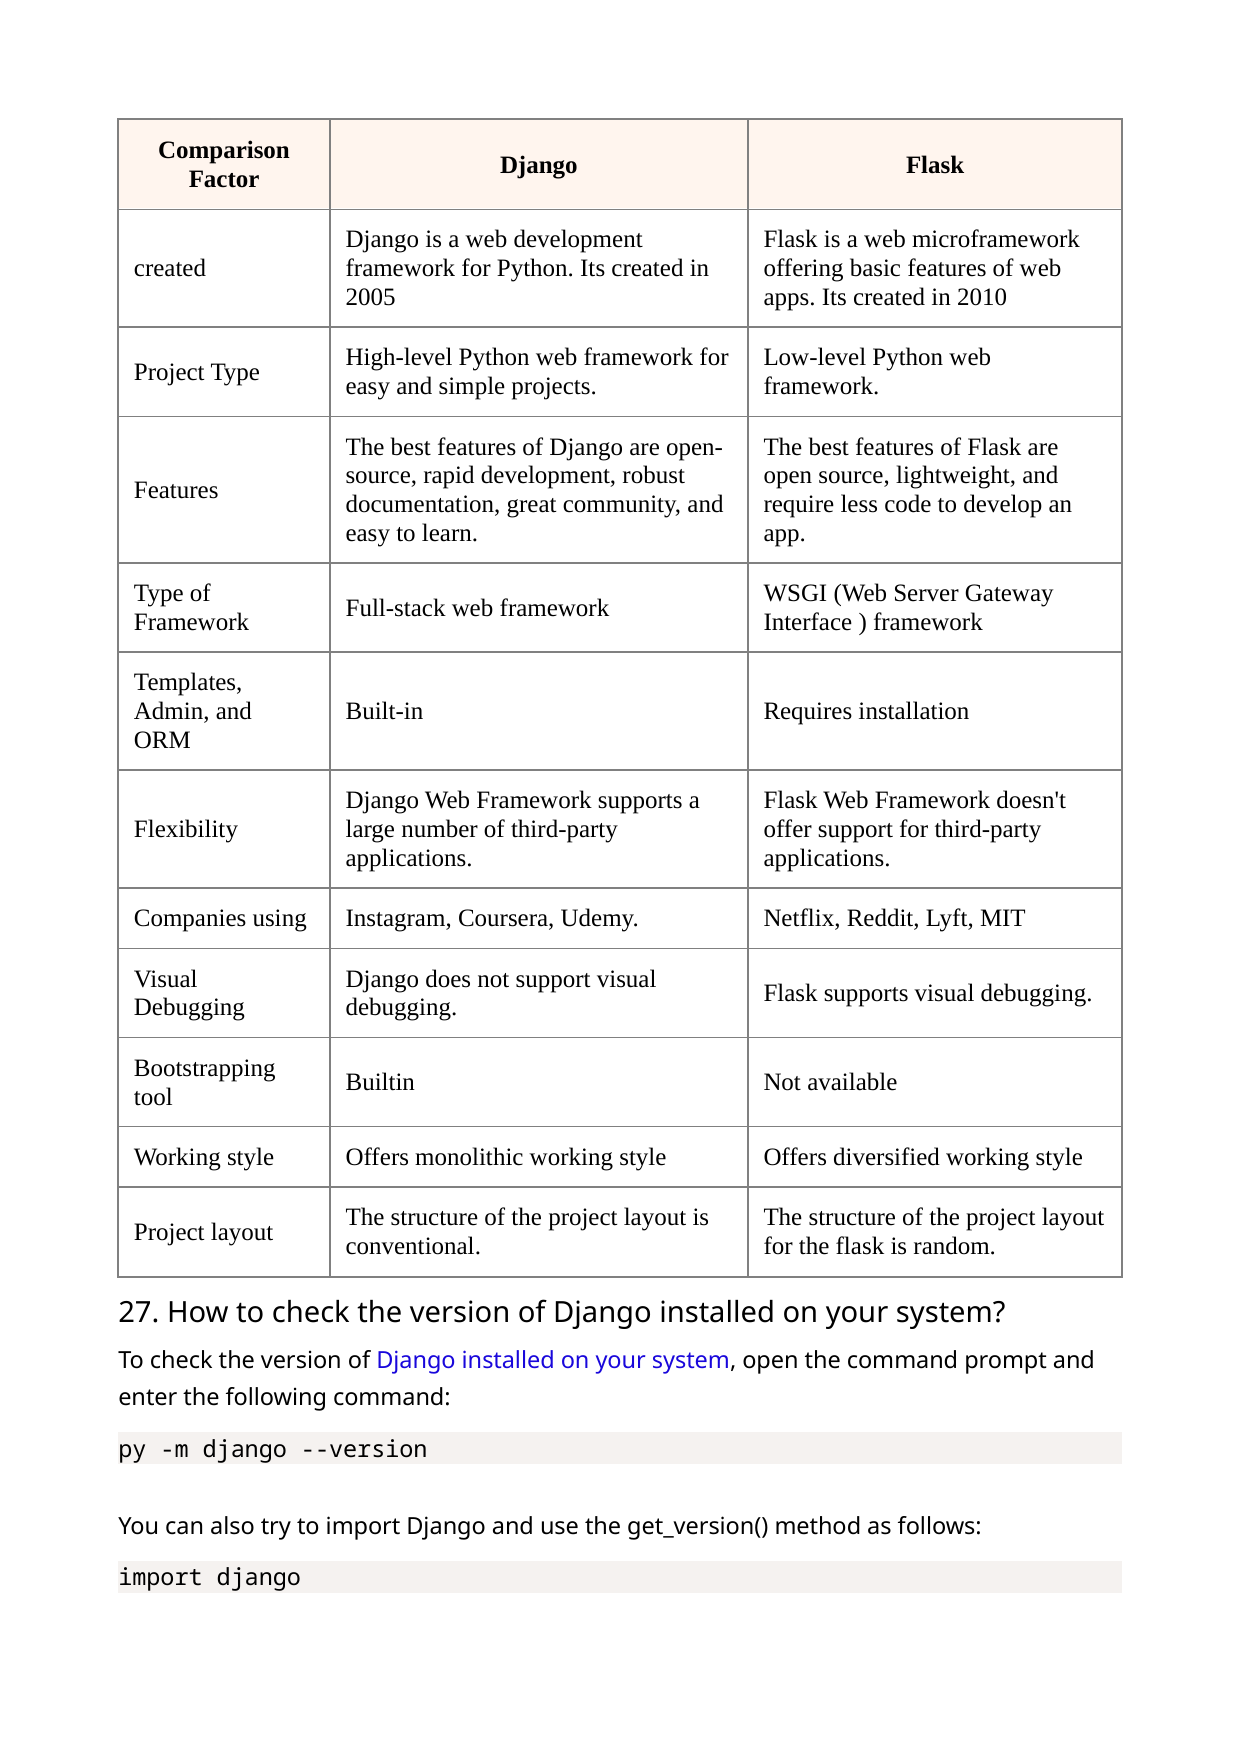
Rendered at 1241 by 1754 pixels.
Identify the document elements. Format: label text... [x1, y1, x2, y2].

table_cell Flexibility [119, 771, 329, 887]
table_cell Project layout [119, 1188, 329, 1276]
table_cell Visual Debugging [119, 949, 329, 1037]
table_header Comparison Factor [119, 120, 329, 208]
table_cell Features [119, 417, 329, 562]
table_cell Offers monolithic working style [331, 1127, 747, 1186]
table_cell Not available [749, 1038, 1121, 1126]
table_cell Working style [119, 1127, 329, 1186]
table_cell Built-in [331, 653, 747, 769]
table_header Django [331, 120, 747, 208]
text You can also try to import Django and use the get_version() method as follows: [118, 1509, 1122, 1541]
table_cell Instagram, Coursera, Udemy. [331, 889, 747, 948]
table_cell The structure of the project layout is conventional. [331, 1188, 747, 1276]
table_cell Project Type [119, 328, 329, 416]
table_cell The best features of Django are open-source, rapid development, robust documentation, great community, and easy to learn. [331, 417, 747, 562]
text import django [118, 1561, 1122, 1593]
text To check the version of Django installed on your system, open the command prompt and enter the following command: [118, 1344, 1122, 1413]
table_cell Offers diversified working style [749, 1127, 1121, 1186]
table_cell Low-level Python web framework. [749, 328, 1121, 416]
text py -m django --version [118, 1432, 1122, 1464]
table_cell Django does not support visual debugging. [331, 949, 747, 1037]
table_cell Templates, Admin, and ORM [119, 653, 329, 769]
table_cell Flask is a web microframework offering basic features of web apps. Its created in 2010 [749, 210, 1121, 326]
table_cell Full-stack web framework [331, 564, 747, 651]
table_cell High-level Python web framework for easy and simple projects. [331, 328, 747, 416]
table_cell Flask supports visual debugging. [749, 949, 1121, 1037]
table_cell Flask Web Framework doesn't offer support for third-party applications. [749, 771, 1121, 887]
table_cell Bootstrapping tool [119, 1038, 329, 1126]
table_cell Requires installation [749, 653, 1121, 769]
table_cell The best features of Flask are open source, lightweight, and require less code to develop an app. [749, 417, 1121, 562]
table_header Flask [749, 120, 1121, 208]
table_cell Companies using [119, 889, 329, 948]
table_cell Builtin [331, 1038, 747, 1126]
table_cell created [119, 210, 329, 326]
table_cell Netflix, Reddit, Lyft, MIT [749, 889, 1121, 948]
table_cell Django is a web development framework for Python. Its created in 2005 [331, 210, 747, 326]
table_cell WSGI (Web Server Gateway Interface ) framework [749, 564, 1121, 651]
table_cell The structure of the project layout for the flask is random. [749, 1188, 1121, 1276]
subtitle 27. How to check the version of Django installed on your system? [118, 1292, 1122, 1331]
table_cell Type of Framework [119, 564, 329, 651]
table_cell Django Web Framework supports a large number of third-party applications. [331, 771, 747, 887]
